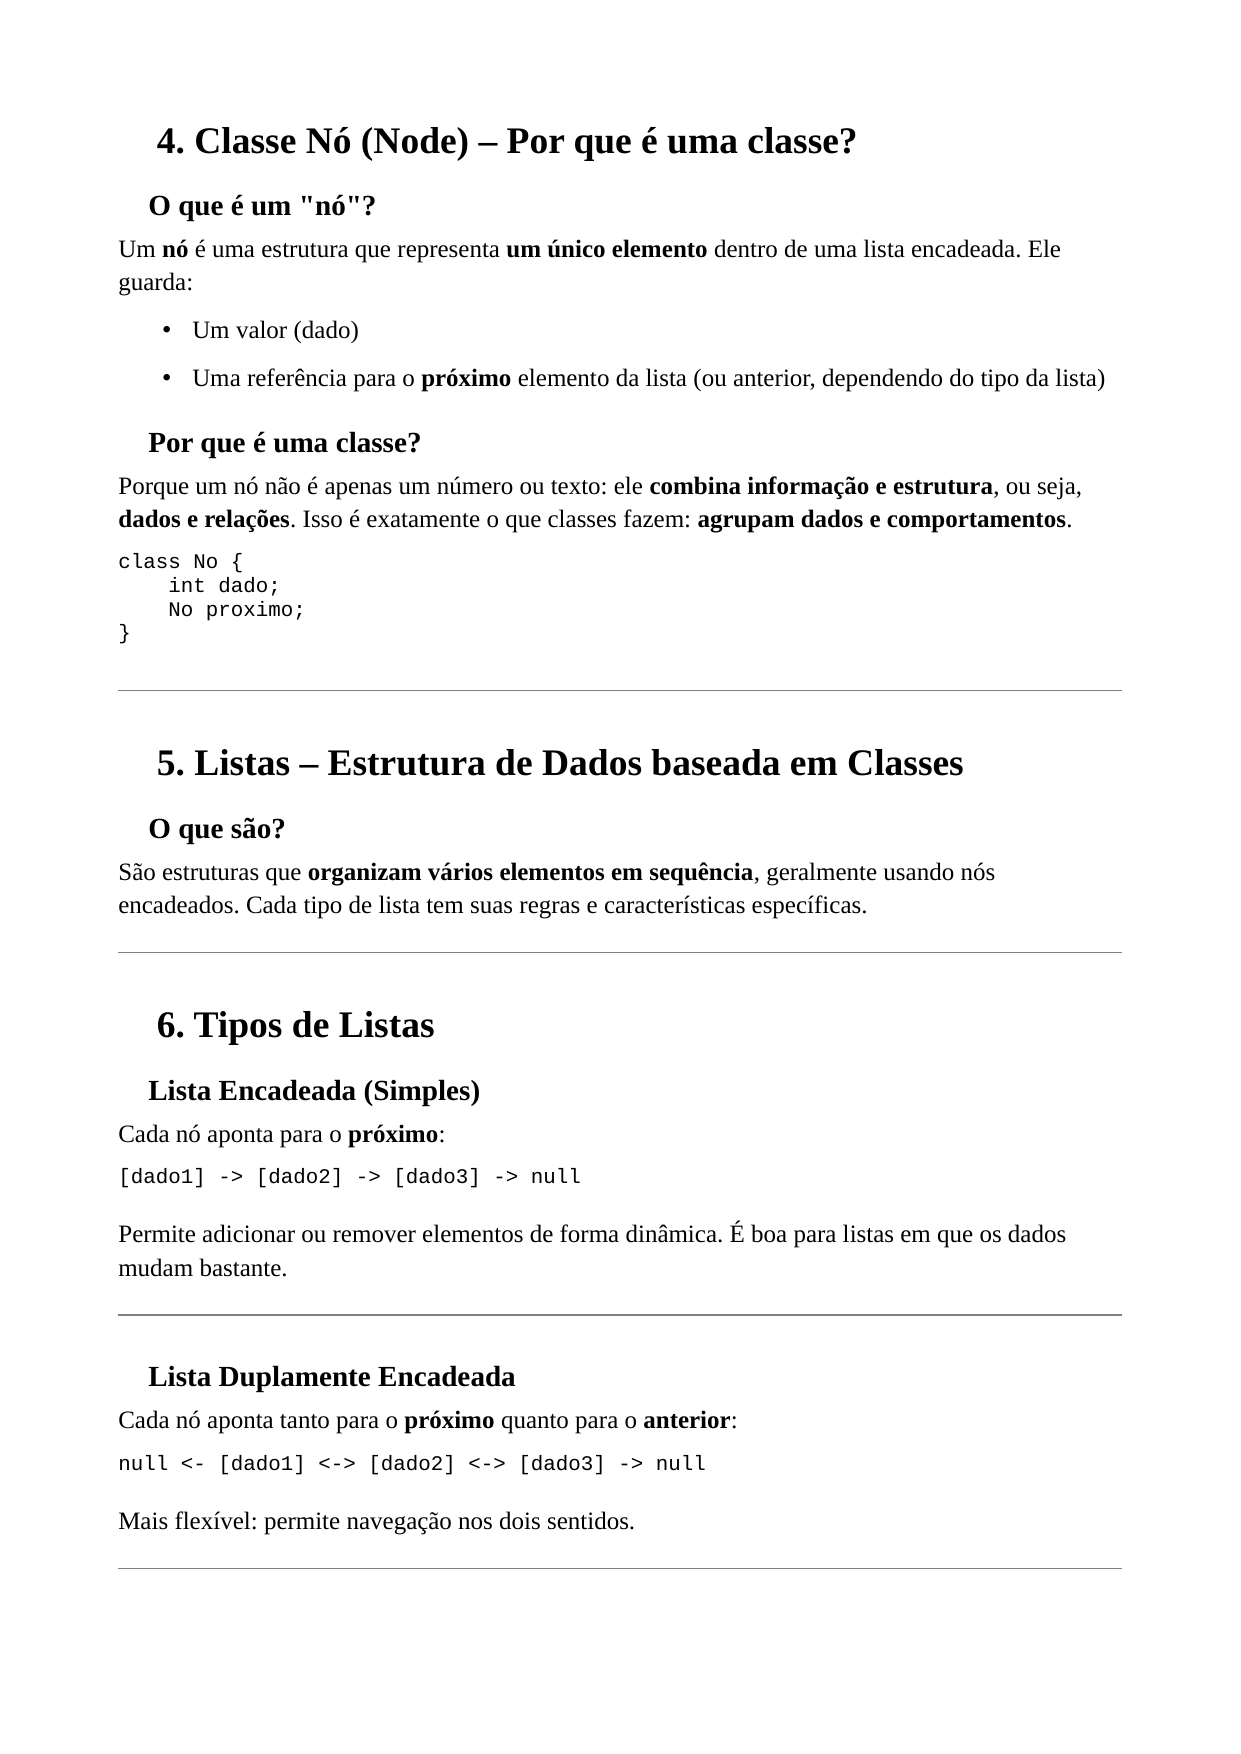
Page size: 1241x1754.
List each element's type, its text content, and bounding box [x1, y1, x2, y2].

text int dado; [118, 575, 1122, 599]
list Um valor (dado) [162, 315, 1122, 344]
text Permite adicionar ou remover elementos de forma dinâmica. É boa para listas em que os dados mudam bastante. [118, 1219, 1122, 1281]
subtitle 🔹 O que é um "nó"? [118, 188, 1122, 222]
text Um nó é uma estrutura que representa um único elemento dentro de uma lista encadeada. Ele guarda: [118, 234, 1122, 296]
text São estruturas que organizam vários elementos em sequência, geralmente usando nós encadeados. Cada tipo de lista tem suas regras e características específicas. [118, 857, 1122, 919]
text } [118, 622, 1122, 646]
text [dado1] -> [dado2] -> [dado3] -> null [118, 1166, 1122, 1190]
subtitle 💡 Por que é uma classe? [118, 425, 1122, 458]
subtitle 🔹 Lista Encadeada (Simples) [118, 1073, 1122, 1106]
subtitle 🔹 Lista Duplamente Encadeada [118, 1359, 1122, 1393]
subtitle 📌 4. Classe Nó (Node) – Por que é uma classe? [118, 118, 1122, 161]
subtitle 📌 5. Listas – Estrutura de Dados baseada em Classes [118, 741, 1122, 784]
text Cada nó aponta para o próximo: [118, 1119, 1122, 1148]
text class No { [118, 551, 1122, 575]
text No proximo; [118, 599, 1122, 622]
text Cada nó aponta tanto para o próximo quanto para o anterior: [118, 1405, 1122, 1434]
text Porque um nó não é apenas um número ou texto: ele combina informação e estrutura, ou seja, dados e relações. Isso é exatamente o que classes fazem: agrupam dados e comportamentos. [118, 471, 1122, 533]
subtitle 📌 6. Tipos de Listas [118, 1003, 1122, 1046]
list Uma referência para o próximo elemento da lista (ou anterior, dependendo do tipo da lista) [162, 363, 1122, 391]
subtitle ✅ O que são? [118, 811, 1122, 844]
text null <- [dado1] <-> [dado2] <-> [dado3] -> null [118, 1453, 1122, 1476]
text Mais flexível: permite navegação nos dois sentidos. [118, 1506, 1122, 1534]
